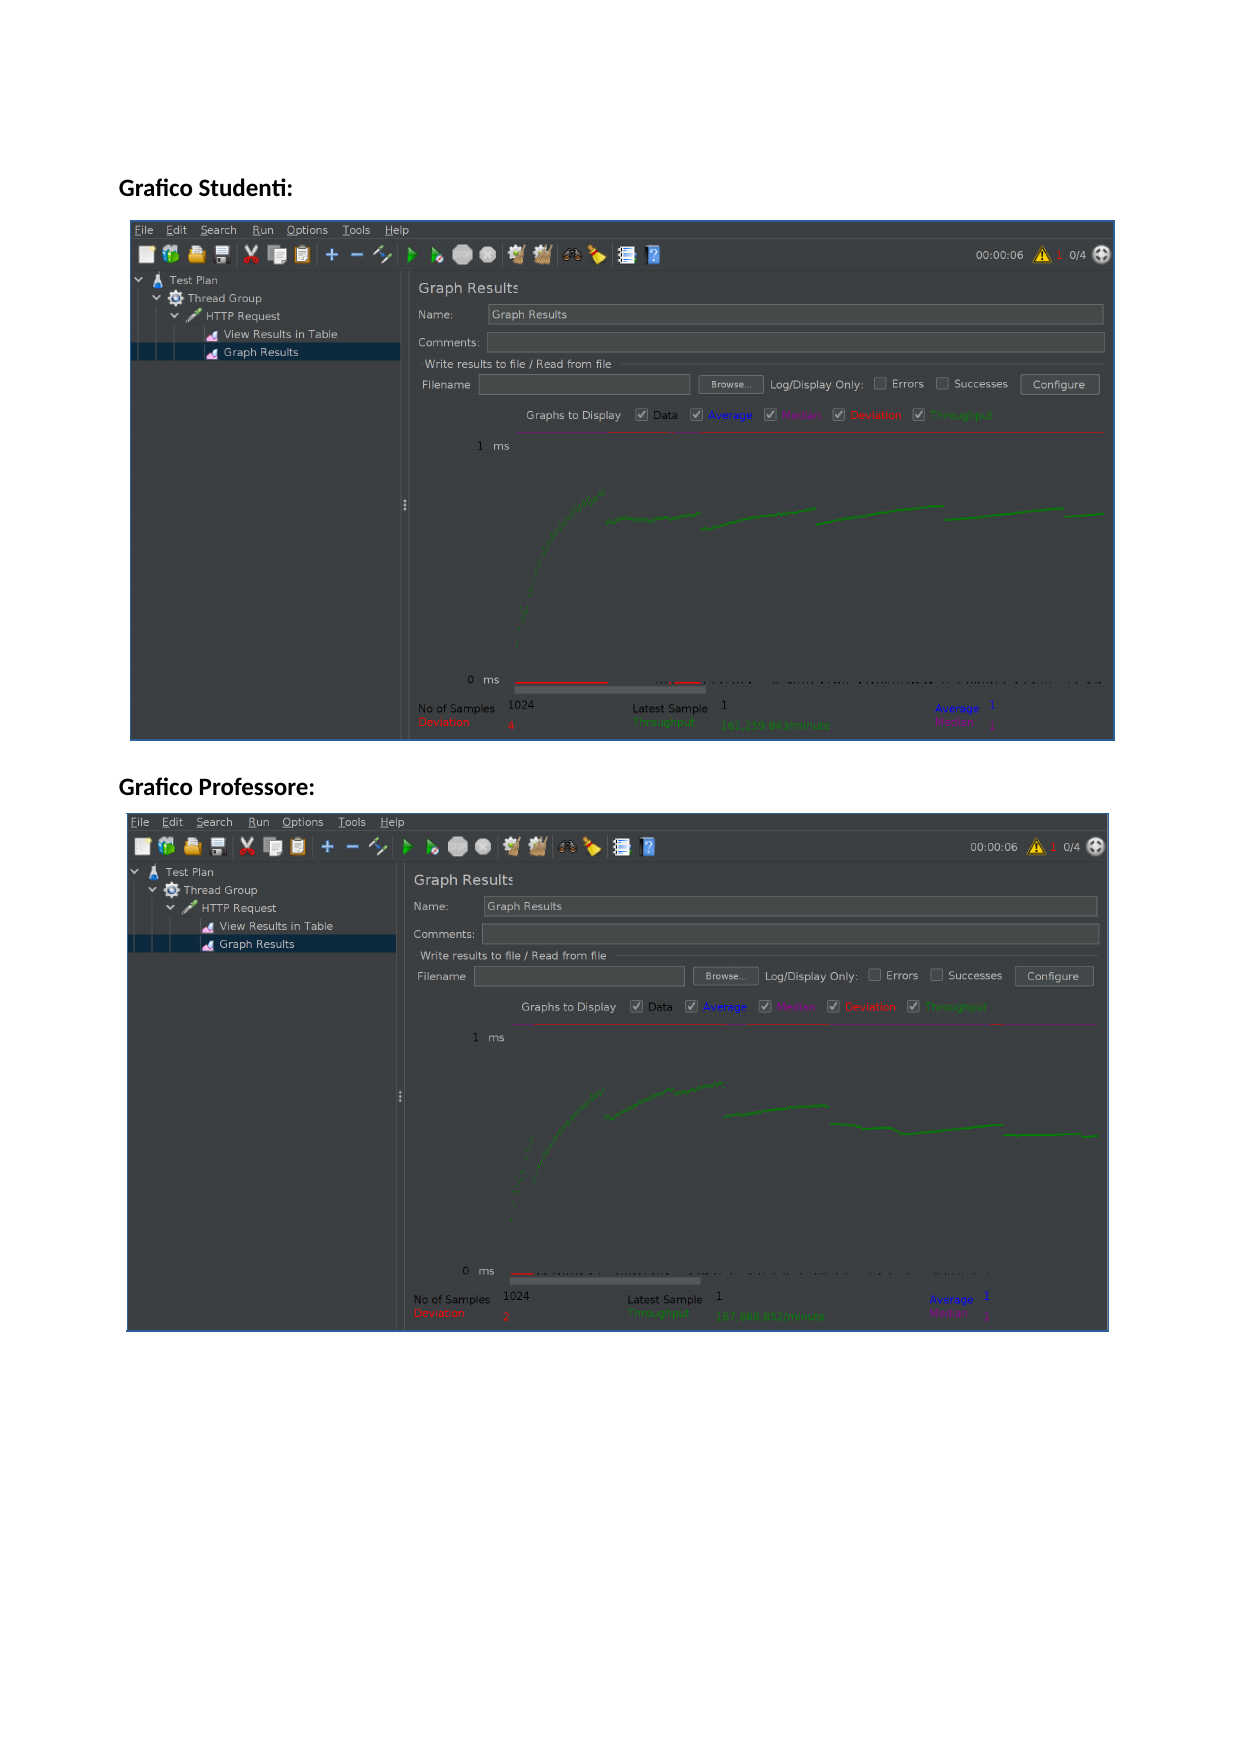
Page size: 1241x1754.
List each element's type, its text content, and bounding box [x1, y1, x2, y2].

text Grafico Studenti: [119, 172, 1121, 203]
picture [131, 222, 1113, 739]
picture [128, 814, 1108, 1330]
text Grafico Professore: [119, 771, 1121, 802]
